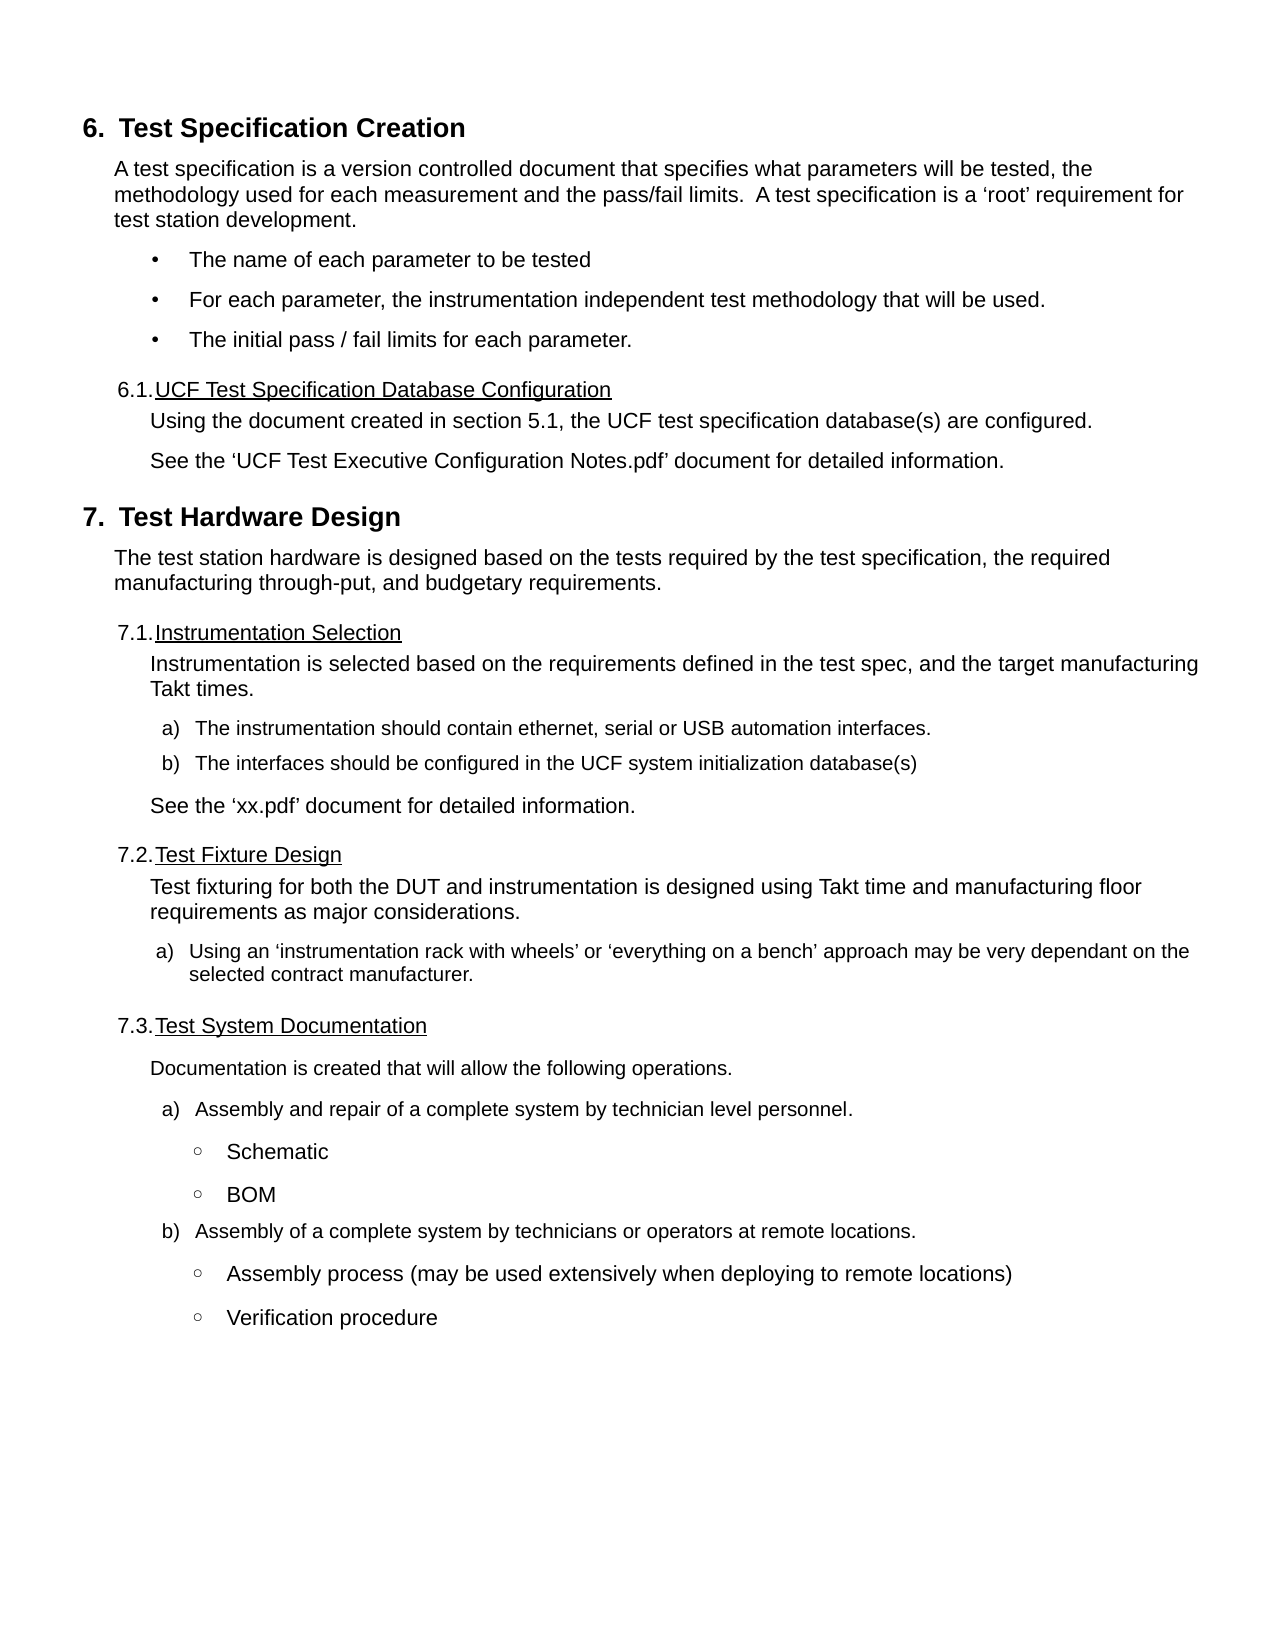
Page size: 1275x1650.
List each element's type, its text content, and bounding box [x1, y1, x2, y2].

list For each parameter, the instrumentation independent test methodology that will be used. [151, 287, 1200, 312]
text Documentation is created that will allow the following operations. [150, 1056, 1200, 1080]
text A test specification is a version controlled document that specifies what parameters will be tested, the methodology used for each measurement and the pass/fail limits. A test specification is a ‘root’ requirement for test station development. [114, 156, 1200, 232]
subtitle Assembly of a complete system by technicians or operators at remote locations. [156, 1220, 1200, 1243]
subtitle Test Hardware Design [75, 501, 1200, 532]
text See the ‘xx.pdf’ document for detailed information. [150, 793, 1200, 818]
subtitle Assembly and repair of a complete system by technician level personnel. [156, 1098, 1200, 1121]
text See the ‘UCF Test Executive Configuration Notes.pdf’ document for detailed information. [150, 448, 1200, 473]
list The initial pass / fail limits for each parameter. [151, 327, 1200, 352]
subtitle Instrumentation Selection [111, 619, 1200, 645]
text Using the document created in section 5.1, the UCF test specification database(s) are configured. [150, 408, 1200, 433]
list Verification procedure [189, 1304, 1200, 1329]
list The name of each parameter to be tested [151, 247, 1200, 272]
list BOM [189, 1182, 1200, 1208]
text Test fixturing for both the DUT and instrumentation is designed using Takt time and manufacturing floor requirements as major considerations. [150, 874, 1200, 924]
subtitle Test System Documentation [111, 1013, 1200, 1038]
list Schematic [189, 1139, 1200, 1164]
subtitle Using an ‘instrumentation rack with wheels’ or ‘everything on a bench’ approach may be very dependant on the selected contract manufacturer. [150, 939, 1200, 986]
list Assembly process (may be used extensively when deploying to remote locations) [189, 1261, 1200, 1286]
text Instrumentation is selected based on the requirements defined in the test spec, and the target manufacturing Takt times. [150, 651, 1200, 701]
subtitle The interfaces should be configured in the UCF system initialization database(s) [156, 752, 1200, 775]
subtitle UCF Test Specification Database Configuration [111, 377, 1200, 402]
subtitle Test Specification Creation [75, 112, 1200, 144]
text The test station hardware is designed based on the tests required by the test specification, the required manufacturing through-put, and budgetary requirements. [114, 545, 1200, 595]
subtitle The instrumentation should contain ethernet, serial or USB automation interfaces. [156, 716, 1200, 739]
subtitle Test Fixture Design [111, 842, 1200, 868]
